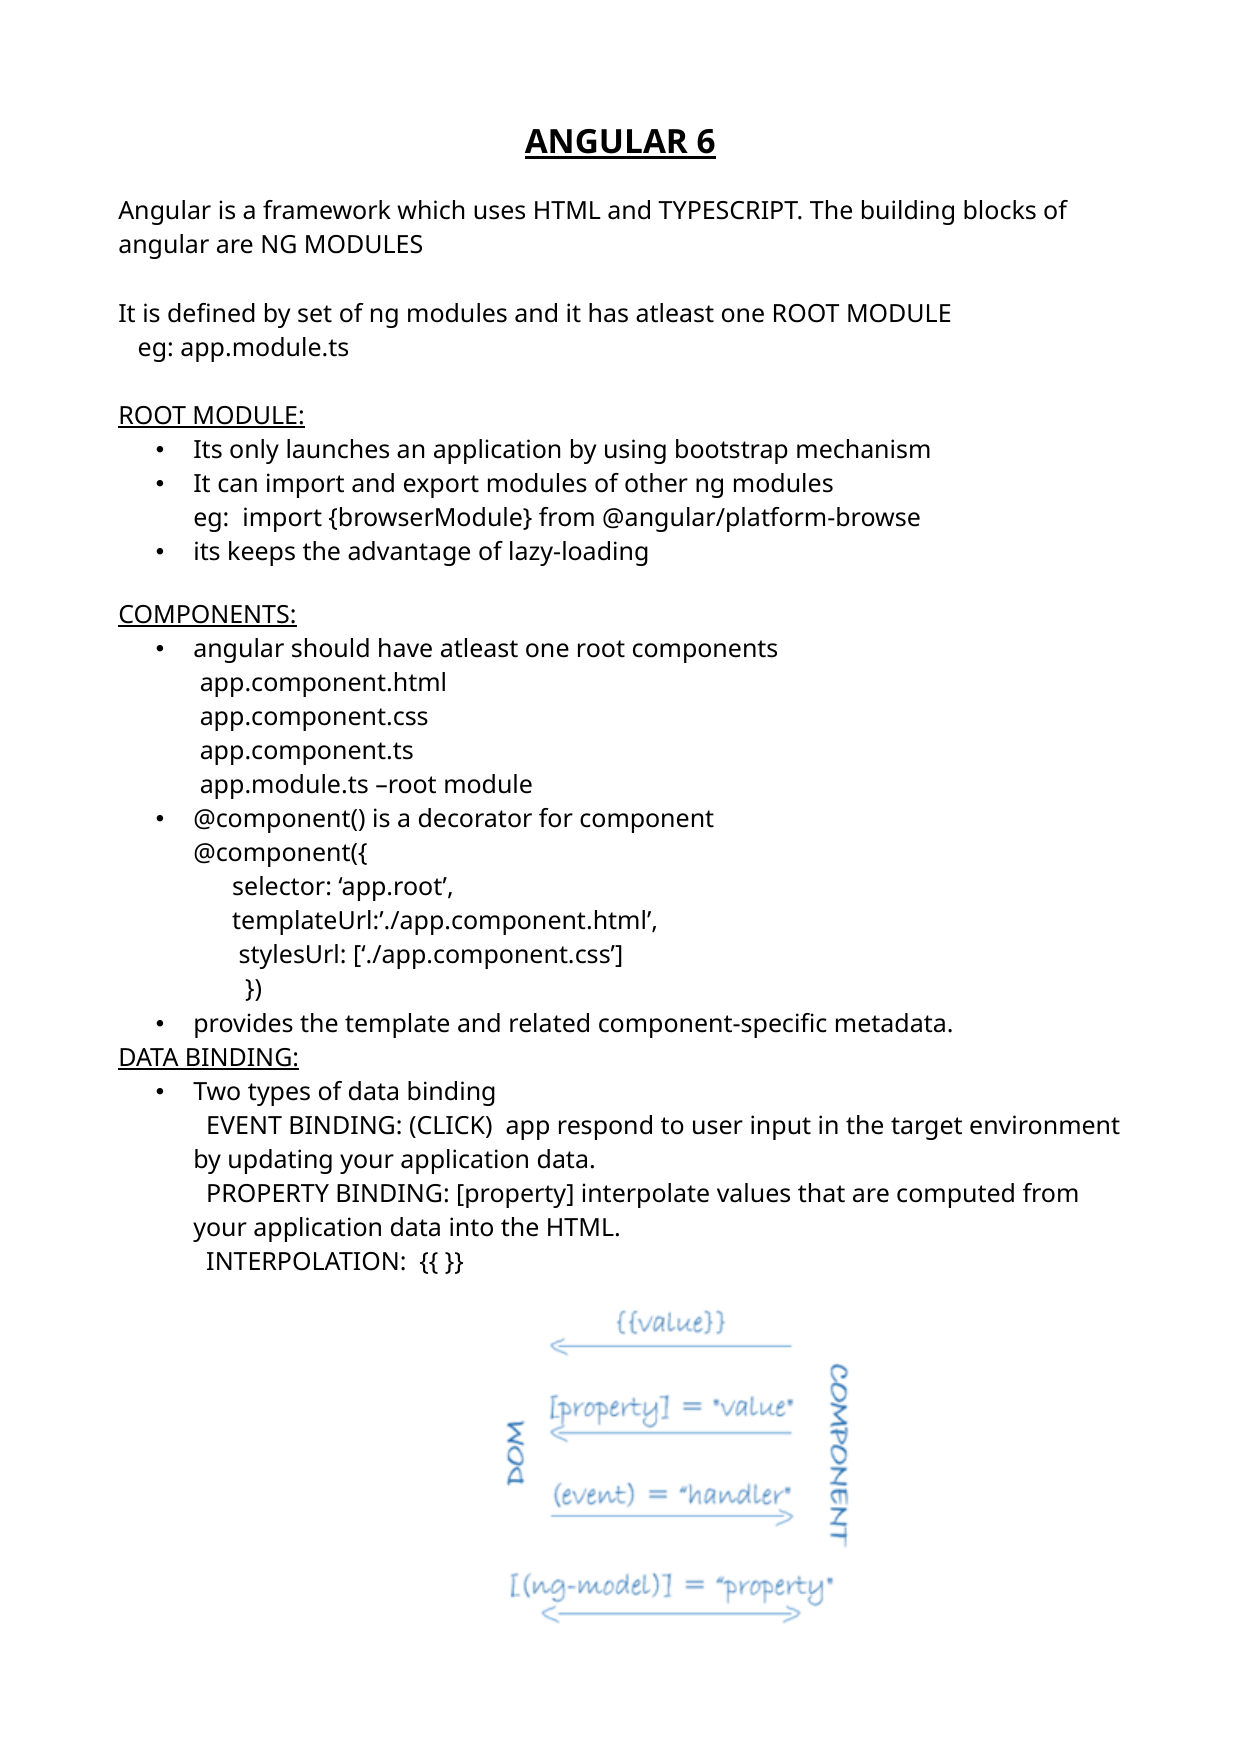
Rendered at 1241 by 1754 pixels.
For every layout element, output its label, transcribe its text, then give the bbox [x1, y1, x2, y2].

list selector: ‘app.root’, [156, 869, 1122, 903]
text ROOT MODULE: [118, 397, 1122, 431]
list INTERPOLATION: {{ }} [156, 1244, 1122, 1278]
list its keeps the advantage of lazy-loading [156, 534, 1122, 568]
text DATA BINDING: [118, 1039, 1122, 1073]
list EVENT BINDING: (CLICK) app respond to user input in the target environment by updating your application data. [156, 1107, 1122, 1176]
list app.module.ts –root module [156, 767, 1122, 801]
list eg: import {browserModule} from @angular/platform-browse [156, 499, 1122, 534]
text Angular is a framework which uses HTML and TYPESCRIPT. The building blocks of angular are NG MODULES [118, 193, 1122, 261]
list Two types of data binding [156, 1073, 1122, 1107]
list @component() is a decorator for component [156, 801, 1122, 835]
list app.component.css [156, 699, 1122, 733]
list Its only launches an application by using bootstrap mechanism [156, 431, 1122, 466]
list PROPERTY BINDING: [property] interpolate values that are computed from your application data into the HTML. [156, 1176, 1122, 1244]
picture [505, 1305, 850, 1627]
list }) [156, 971, 1122, 1005]
list It can import and export modules of other ng modules [156, 466, 1122, 499]
list stylesUrl: [‘./app.component.css’] [156, 937, 1122, 971]
list provides the template and related component-specific metadata. [156, 1005, 1122, 1039]
text COMPONENTS: [118, 596, 1122, 631]
text eg: app.module.ts [118, 329, 1122, 363]
list app.component.html [156, 664, 1122, 699]
list angular should have atleast one root components [156, 631, 1122, 664]
list templateUrl:’./app.component.html’, [156, 903, 1122, 937]
text It is defined by set of ng modules and it has atleast one ROOT MODULE [118, 295, 1122, 329]
list @component({ [156, 835, 1122, 869]
list app.component.ts [156, 733, 1122, 767]
